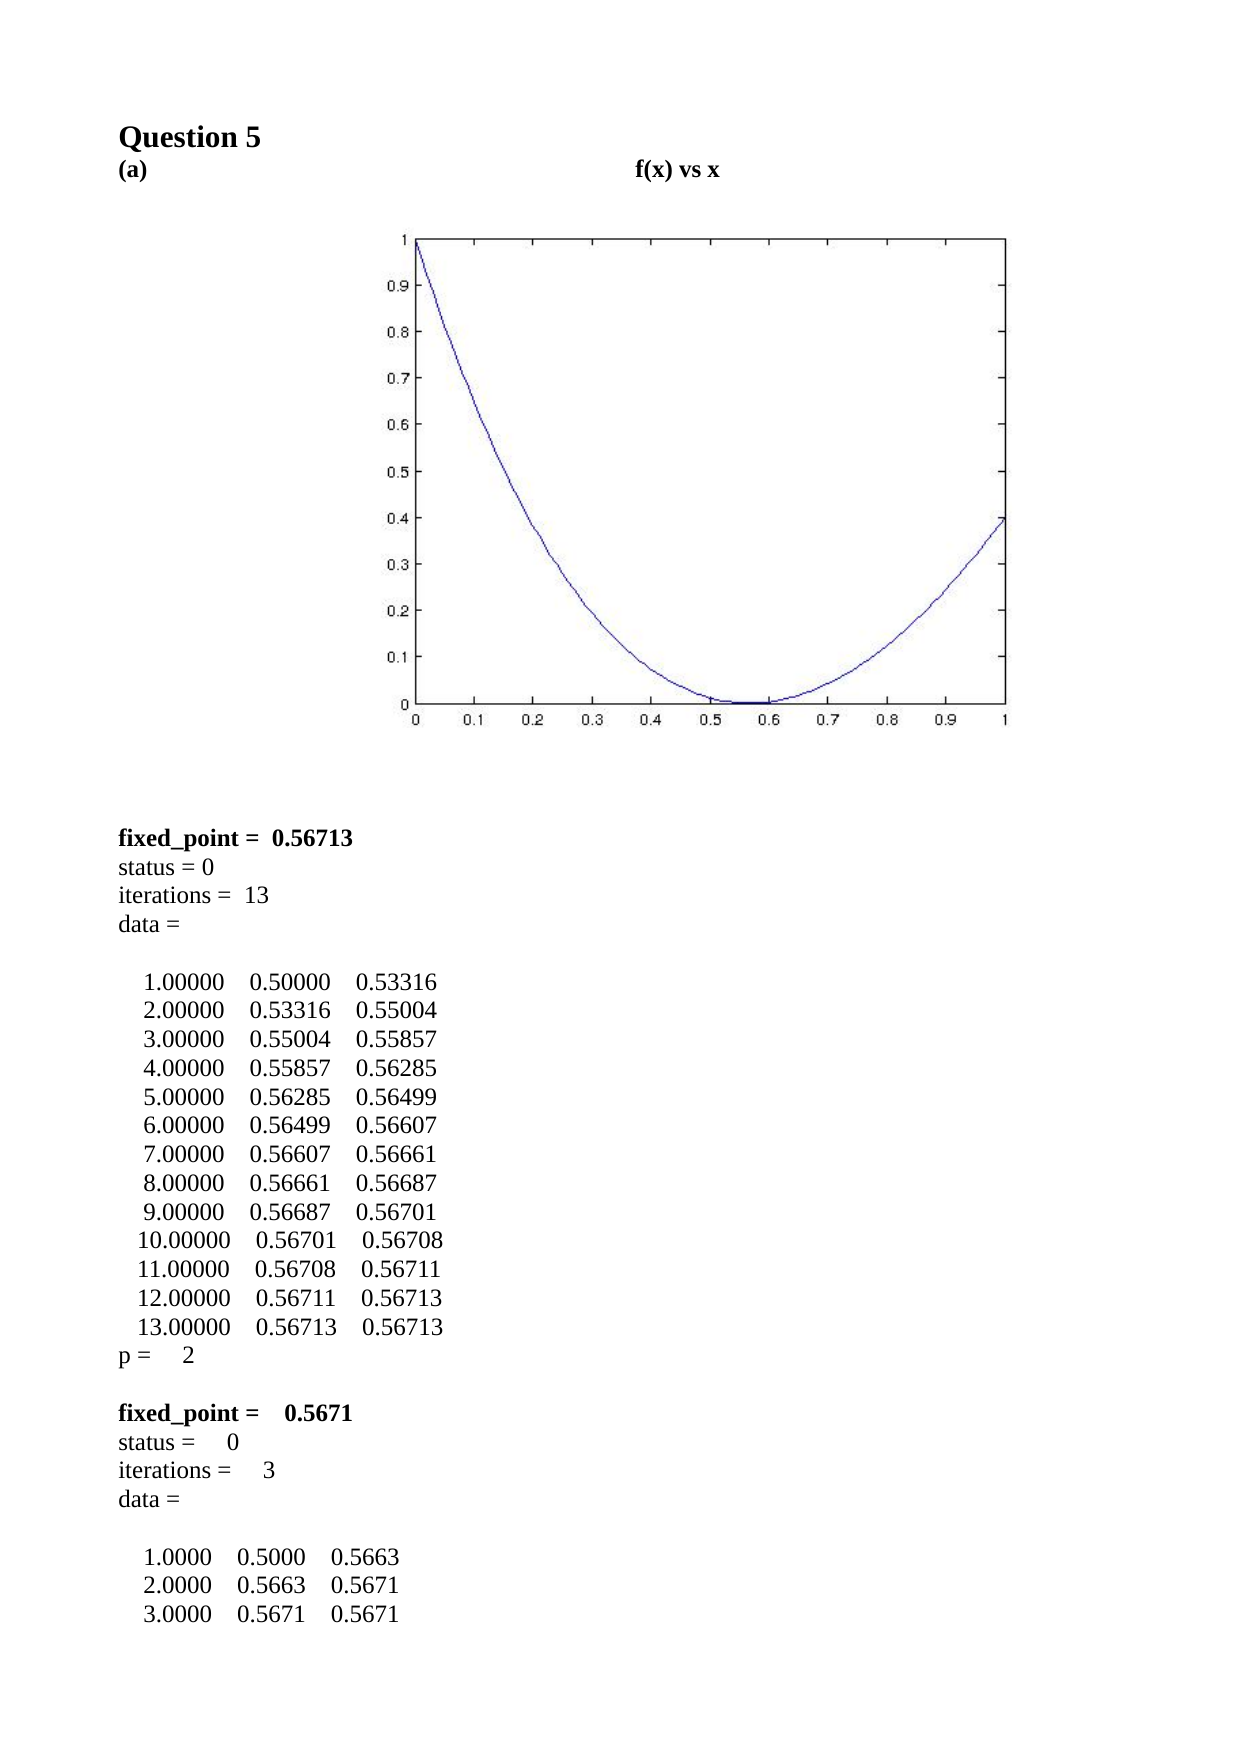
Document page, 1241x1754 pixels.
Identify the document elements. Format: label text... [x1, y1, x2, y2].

text 9.00000 0.56687 0.56701 [118, 1197, 1122, 1226]
text 1.0000 0.5000 0.5663 [118, 1542, 1122, 1571]
text 2.0000 0.5663 0.5671 [118, 1571, 1122, 1599]
text iterations = 13 [118, 881, 1122, 909]
text 11.00000 0.56708 0.56711 [118, 1254, 1122, 1283]
text iterations = 3 [118, 1456, 1122, 1484]
text 1.00000 0.50000 0.53316 [118, 967, 1122, 996]
text 3.0000 0.5671 0.5671 [118, 1599, 1122, 1628]
text 3.00000 0.55004 0.55857 [118, 1024, 1122, 1053]
text Question 5 [118, 118, 1122, 154]
text 4.00000 0.55857 0.56285 [118, 1053, 1122, 1082]
text 10.00000 0.56701 0.56708 [118, 1226, 1122, 1254]
text 6.00000 0.56499 0.56607 [118, 1111, 1122, 1139]
text 2.00000 0.53316 0.55004 [118, 996, 1122, 1024]
picture [317, 196, 1077, 766]
text fixed_point = 0.5671 [118, 1398, 1122, 1427]
text data = [118, 1484, 1122, 1513]
text 12.00000 0.56711 0.56713 [118, 1283, 1122, 1312]
text (a) f(x) vs x [118, 154, 1122, 183]
text fixed_point = 0.56713 [118, 823, 1122, 852]
text data = [118, 909, 1122, 938]
text 5.00000 0.56285 0.56499 [118, 1082, 1122, 1111]
text 7.00000 0.56607 0.56661 [118, 1139, 1122, 1168]
text status = 0 [118, 852, 1122, 881]
text status = 0 [118, 1427, 1122, 1456]
text 8.00000 0.56661 0.56687 [118, 1168, 1122, 1197]
text 13.00000 0.56713 0.56713 [118, 1312, 1122, 1341]
text p = 2 [118, 1341, 1122, 1369]
